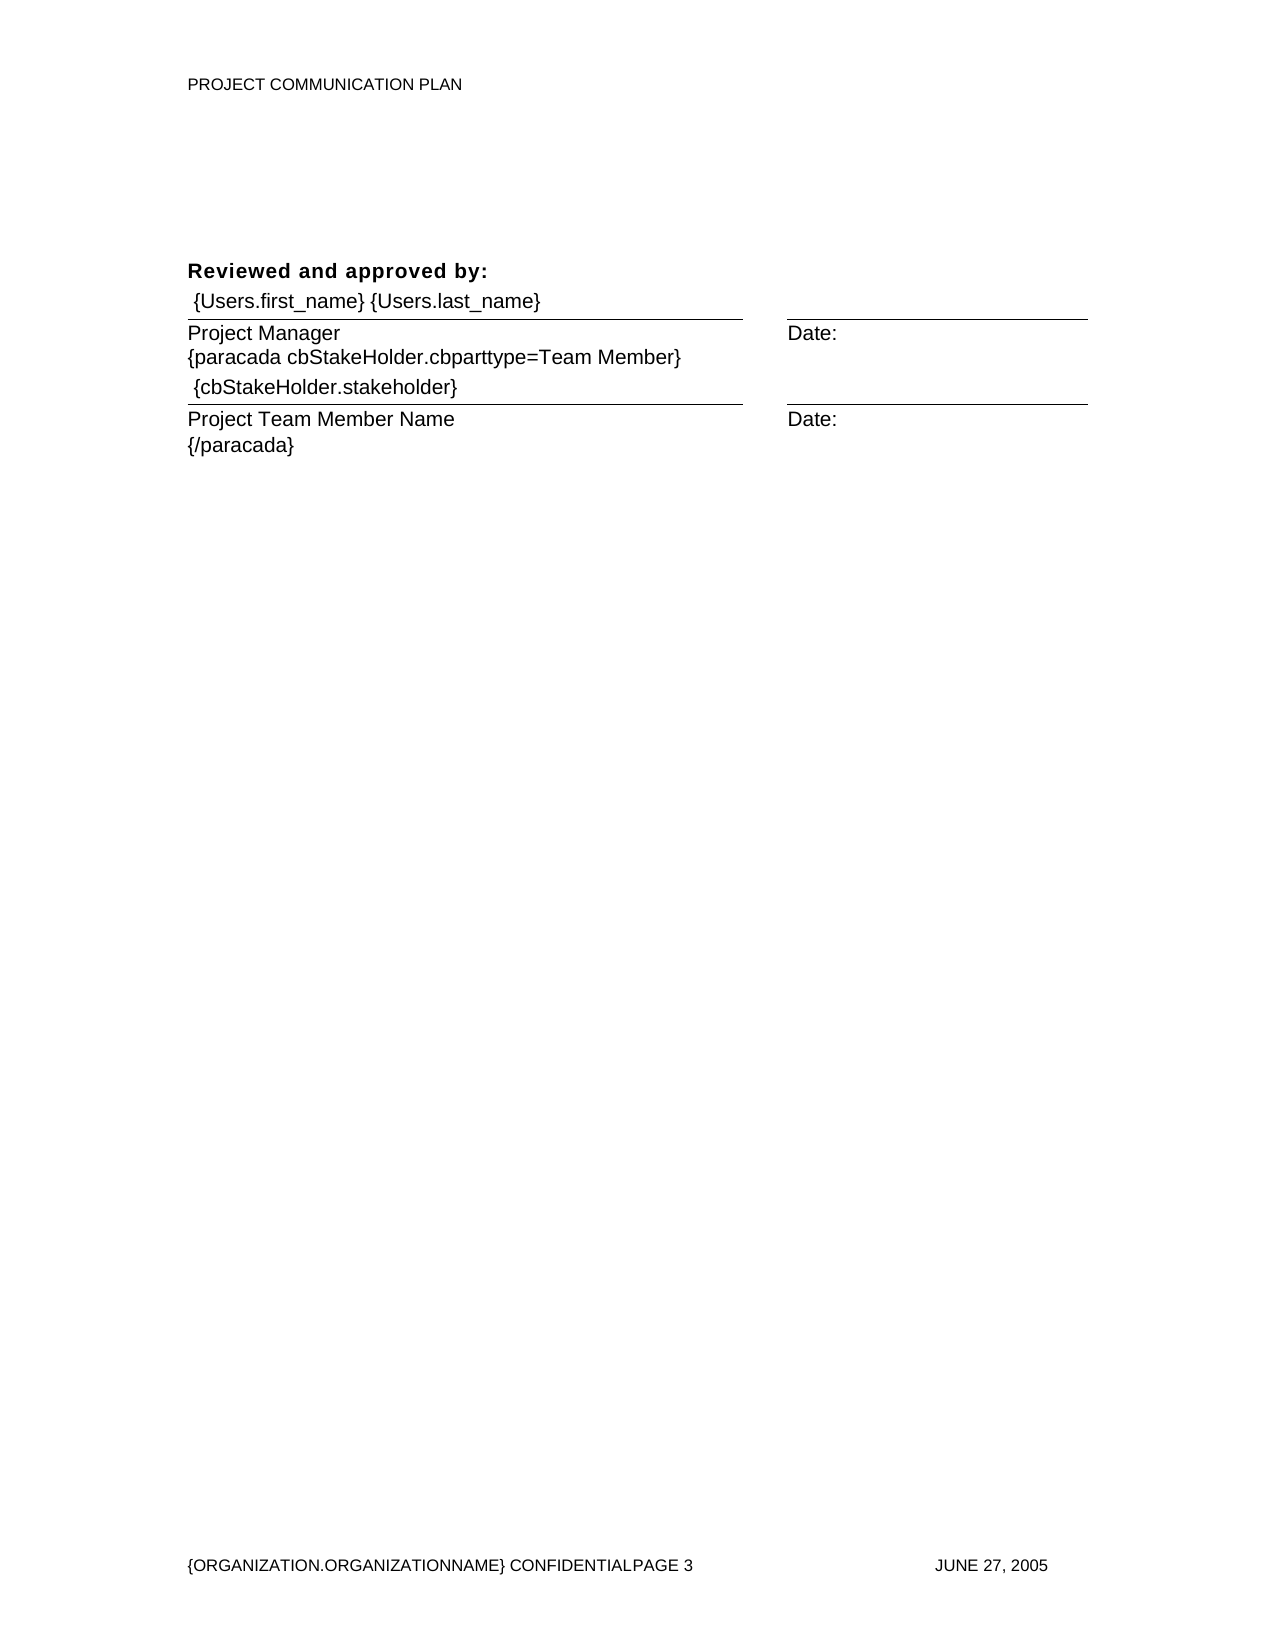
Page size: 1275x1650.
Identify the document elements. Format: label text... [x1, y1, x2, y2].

table_header [787, 283, 1087, 319]
table_header {cbStakeHolder.stakeholder} [188, 369, 742, 404]
table_header [787, 369, 1087, 404]
text Project Manager Date: [187, 321, 1087, 345]
table_header [743, 283, 787, 319]
table_header {Users.first_name} {Users.last_name} [188, 283, 742, 319]
text {paracada cbStakeHolder.cbparttype=Team Member} [187, 345, 1087, 369]
text Project Team Member Name Date: [187, 406, 1087, 430]
table_header [743, 369, 787, 404]
text {/paracada} [187, 432, 1087, 456]
subtitle Reviewed and approved by: [187, 259, 1087, 283]
